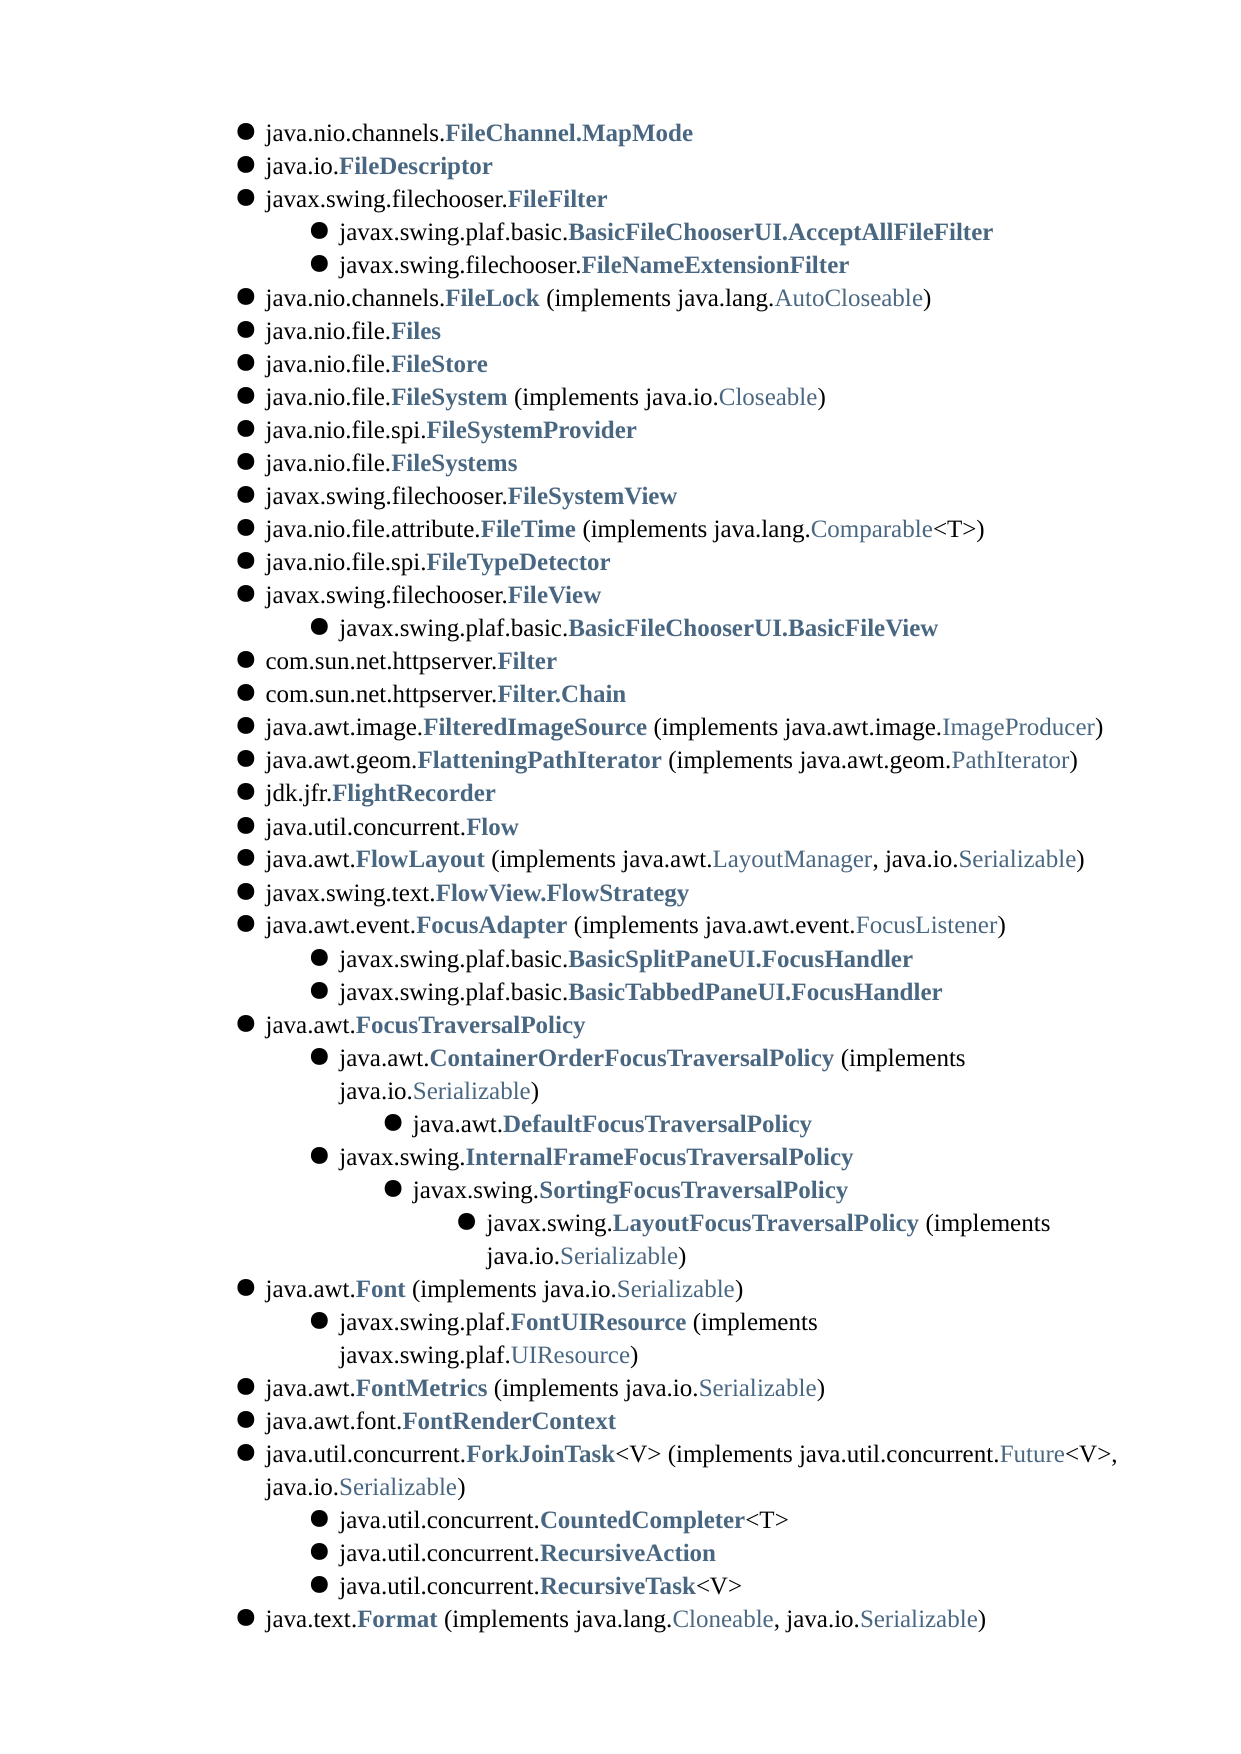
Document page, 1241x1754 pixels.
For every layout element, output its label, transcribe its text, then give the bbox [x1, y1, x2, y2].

list javax.swing.InternalFrameFocusTraversalPolicy [309, 1142, 1122, 1171]
list javax.swing.plaf.FontUIResource (implements javax.swing.plaf.UIResource) [309, 1307, 1122, 1369]
list java.nio.file.FileStore [236, 349, 1122, 378]
list java.nio.channels.FileLock (implements java.lang.AutoCloseable) [236, 283, 1122, 312]
list com.sun.net.httpserver.Filter.Chain [236, 679, 1122, 708]
list java.nio.channels.FileChannel.MapMode [236, 118, 1122, 147]
list java.io.FileDescriptor [236, 151, 1122, 180]
list javax.swing.plaf.basic.BasicSplitPaneUI.FocusHandler [309, 944, 1122, 972]
list java.nio.file.spi.FileTypeDetector [236, 547, 1122, 576]
list java.util.concurrent.Flow [236, 812, 1122, 840]
list java.awt.DefaultFocusTraversalPolicy [383, 1109, 1122, 1137]
list java.awt.font.FontRenderContext [236, 1406, 1122, 1435]
list javax.swing.filechooser.FileSystemView [236, 481, 1122, 510]
list javax.swing.filechooser.FileNameExtensionFilter [309, 250, 1122, 279]
list com.sun.net.httpserver.Filter [236, 646, 1122, 675]
list java.util.concurrent.CountedCompleter<T> [309, 1505, 1122, 1534]
list java.nio.file.FileSystems [236, 448, 1122, 477]
list java.awt.geom.FlatteningPathIterator (implements java.awt.geom.PathIterator) [236, 746, 1122, 774]
list javax.swing.filechooser.FileView [236, 580, 1122, 609]
list java.awt.FontMetrics (implements java.io.Serializable) [236, 1373, 1122, 1402]
list java.awt.FocusTraversalPolicy [236, 1010, 1122, 1038]
list jdk.jfr.FlightRecorder [236, 778, 1122, 807]
list java.awt.Font (implements java.io.Serializable) [236, 1274, 1122, 1303]
list javax.swing.SortingFocusTraversalPolicy [383, 1175, 1122, 1203]
list java.text.Format (implements java.lang.Cloneable, java.io.Serializable) [236, 1604, 1122, 1633]
list javax.swing.plaf.basic.BasicFileChooserUI.AcceptAllFileFilter [309, 217, 1122, 246]
list java.nio.file.Files [236, 316, 1122, 345]
list java.util.concurrent.RecursiveTask<V> [309, 1571, 1122, 1600]
list javax.swing.filechooser.FileFilter [236, 184, 1122, 213]
list javax.swing.text.FlowView.FlowStrategy [236, 878, 1122, 906]
list java.awt.image.FilteredImageSource (implements java.awt.image.ImageProducer) [236, 712, 1122, 741]
list javax.swing.LayoutFocusTraversalPolicy (implements java.io.Serializable) [457, 1208, 1122, 1269]
list java.util.concurrent.RecursiveAction [309, 1538, 1122, 1567]
list java.awt.FlowLayout (implements java.awt.LayoutManager, java.io.Serializable) [236, 844, 1122, 873]
list javax.swing.plaf.basic.BasicTabbedPaneUI.FocusHandler [309, 977, 1122, 1005]
list java.nio.file.spi.FileSystemProvider [236, 415, 1122, 444]
list java.nio.file.FileSystem (implements java.io.Closeable) [236, 382, 1122, 411]
list javax.swing.plaf.basic.BasicFileChooserUI.BasicFileView [309, 613, 1122, 642]
list java.awt.ContainerOrderFocusTraversalPolicy (implements java.io.Serializable) [309, 1043, 1122, 1104]
list java.awt.event.FocusAdapter (implements java.awt.event.FocusListener) [236, 911, 1122, 939]
list java.util.concurrent.ForkJoinTask<V> (implements java.util.concurrent.Future<V>, java.io.Serializable) [236, 1439, 1122, 1501]
list java.nio.file.attribute.FileTime (implements java.lang.Comparable<T>) [236, 514, 1122, 543]
